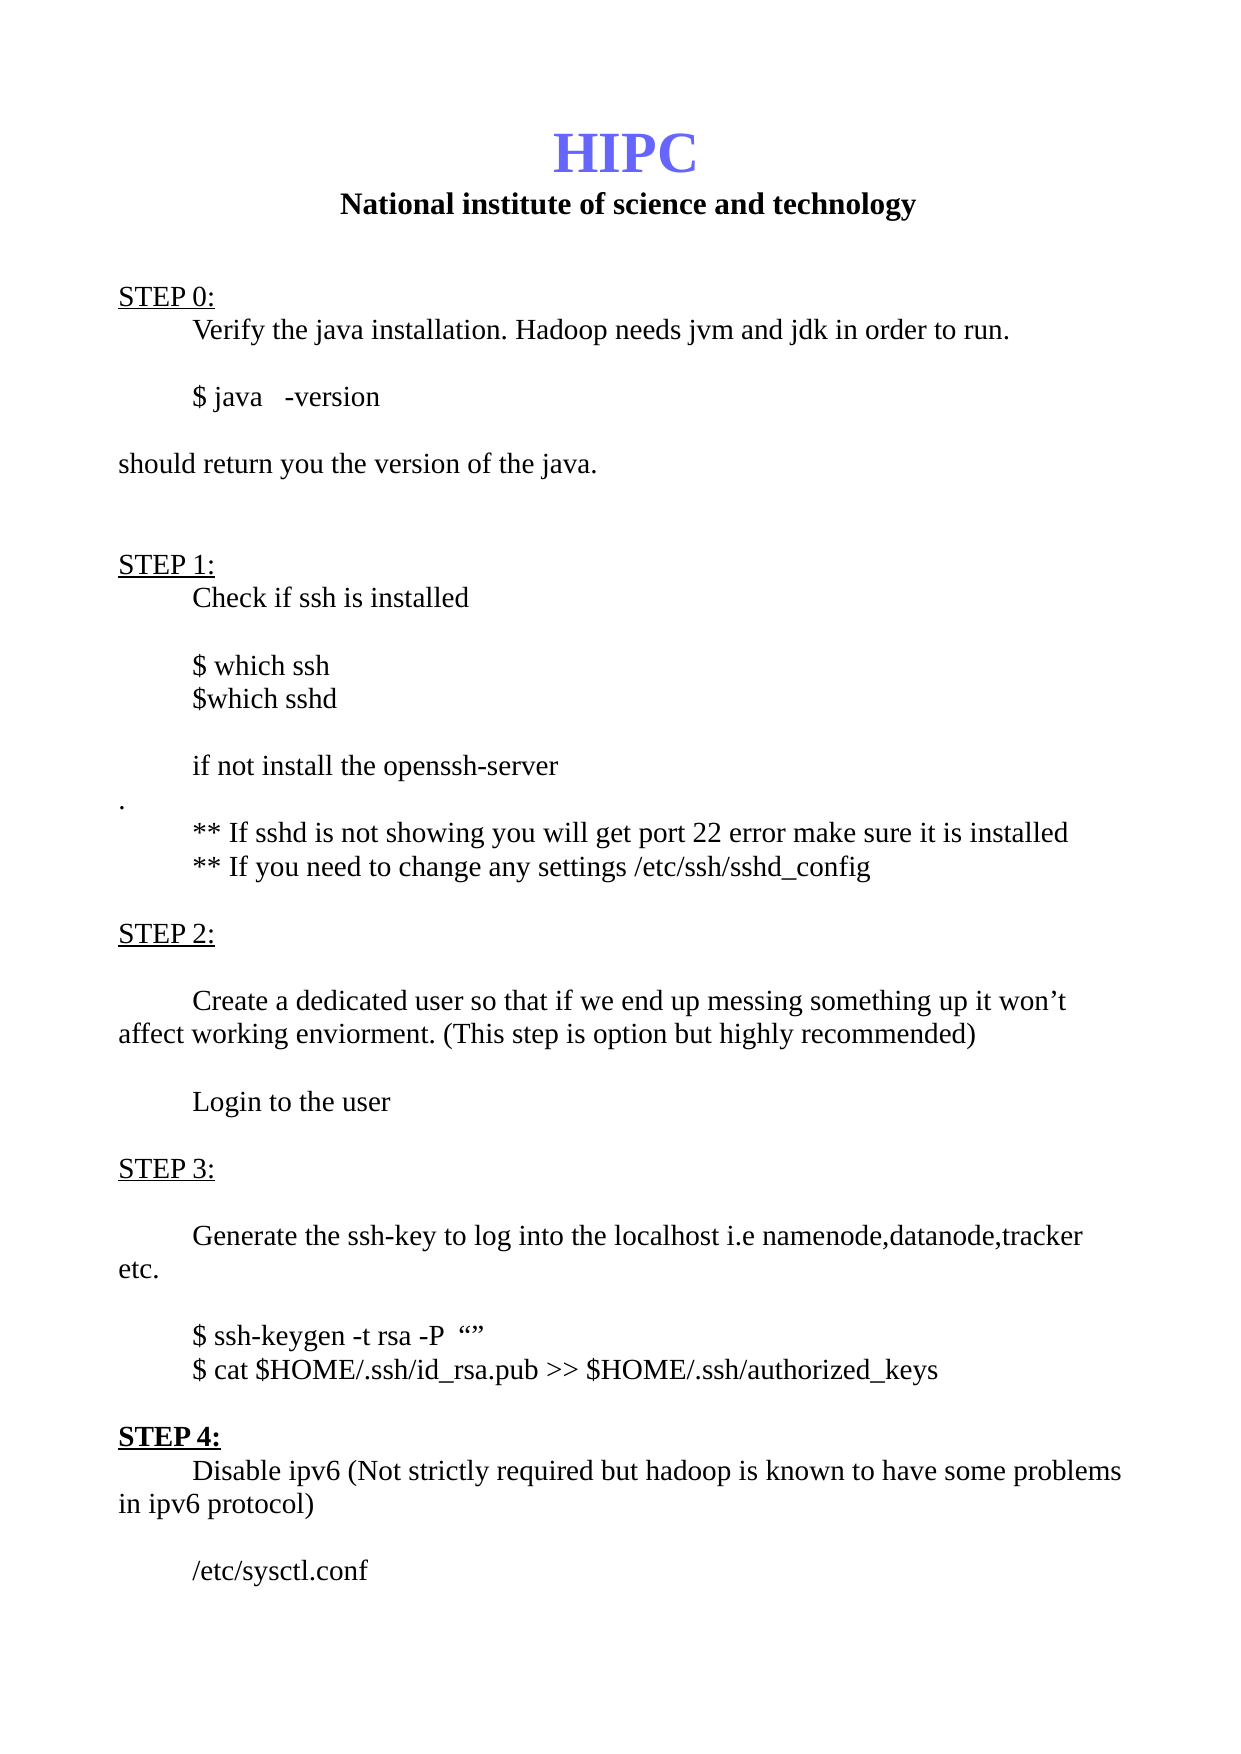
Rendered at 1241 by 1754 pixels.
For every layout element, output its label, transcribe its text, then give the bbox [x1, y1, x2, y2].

text affect working enviorment. (This step is option but highly recommended) [118, 1017, 1122, 1050]
text ** If sshd is not showing you will get port 22 error make sure it is installed [118, 815, 1122, 849]
text Generate the ssh-key to log into the localhost i.e namenode,datanode,tracker etc. [118, 1218, 1122, 1285]
text STEP 4: [118, 1419, 1122, 1453]
text National institute of science and technology [118, 185, 1122, 221]
text /etc/sysctl.conf [118, 1553, 1122, 1587]
text $ java -version [118, 379, 1122, 413]
text $ ssh-keygen -t rsa -P “” [118, 1318, 1122, 1352]
text $ cat $HOME/.ssh/id_rsa.pub >> $HOME/.ssh/authorized_keys [118, 1352, 1122, 1386]
text ** If you need to change any settings /etc/ssh/sshd_config [118, 849, 1122, 882]
text $which sshd [118, 681, 1122, 715]
text STEP 3: [118, 1151, 1122, 1184]
text $ which ssh [118, 648, 1122, 681]
text . [118, 782, 1122, 815]
text Check if ssh is installed [118, 581, 1122, 614]
text if not install the openssh-server [118, 748, 1122, 782]
text Login to the user [118, 1084, 1122, 1117]
text should return you the version of the java. [118, 446, 1122, 480]
text Verify the java installation. Hadoop needs jvm and jdk in order to run. [118, 312, 1122, 346]
text STEP 2: [118, 916, 1122, 949]
text Create a dedicated user so that if we end up messing something up it won’t [118, 983, 1122, 1017]
text STEP 1: [118, 547, 1122, 581]
text STEP 0: [118, 279, 1122, 312]
text Disable ipv6 (Not strictly required but hadoop is known to have some problems in ipv6 protocol) [118, 1453, 1122, 1520]
text HIPC [118, 118, 1122, 185]
